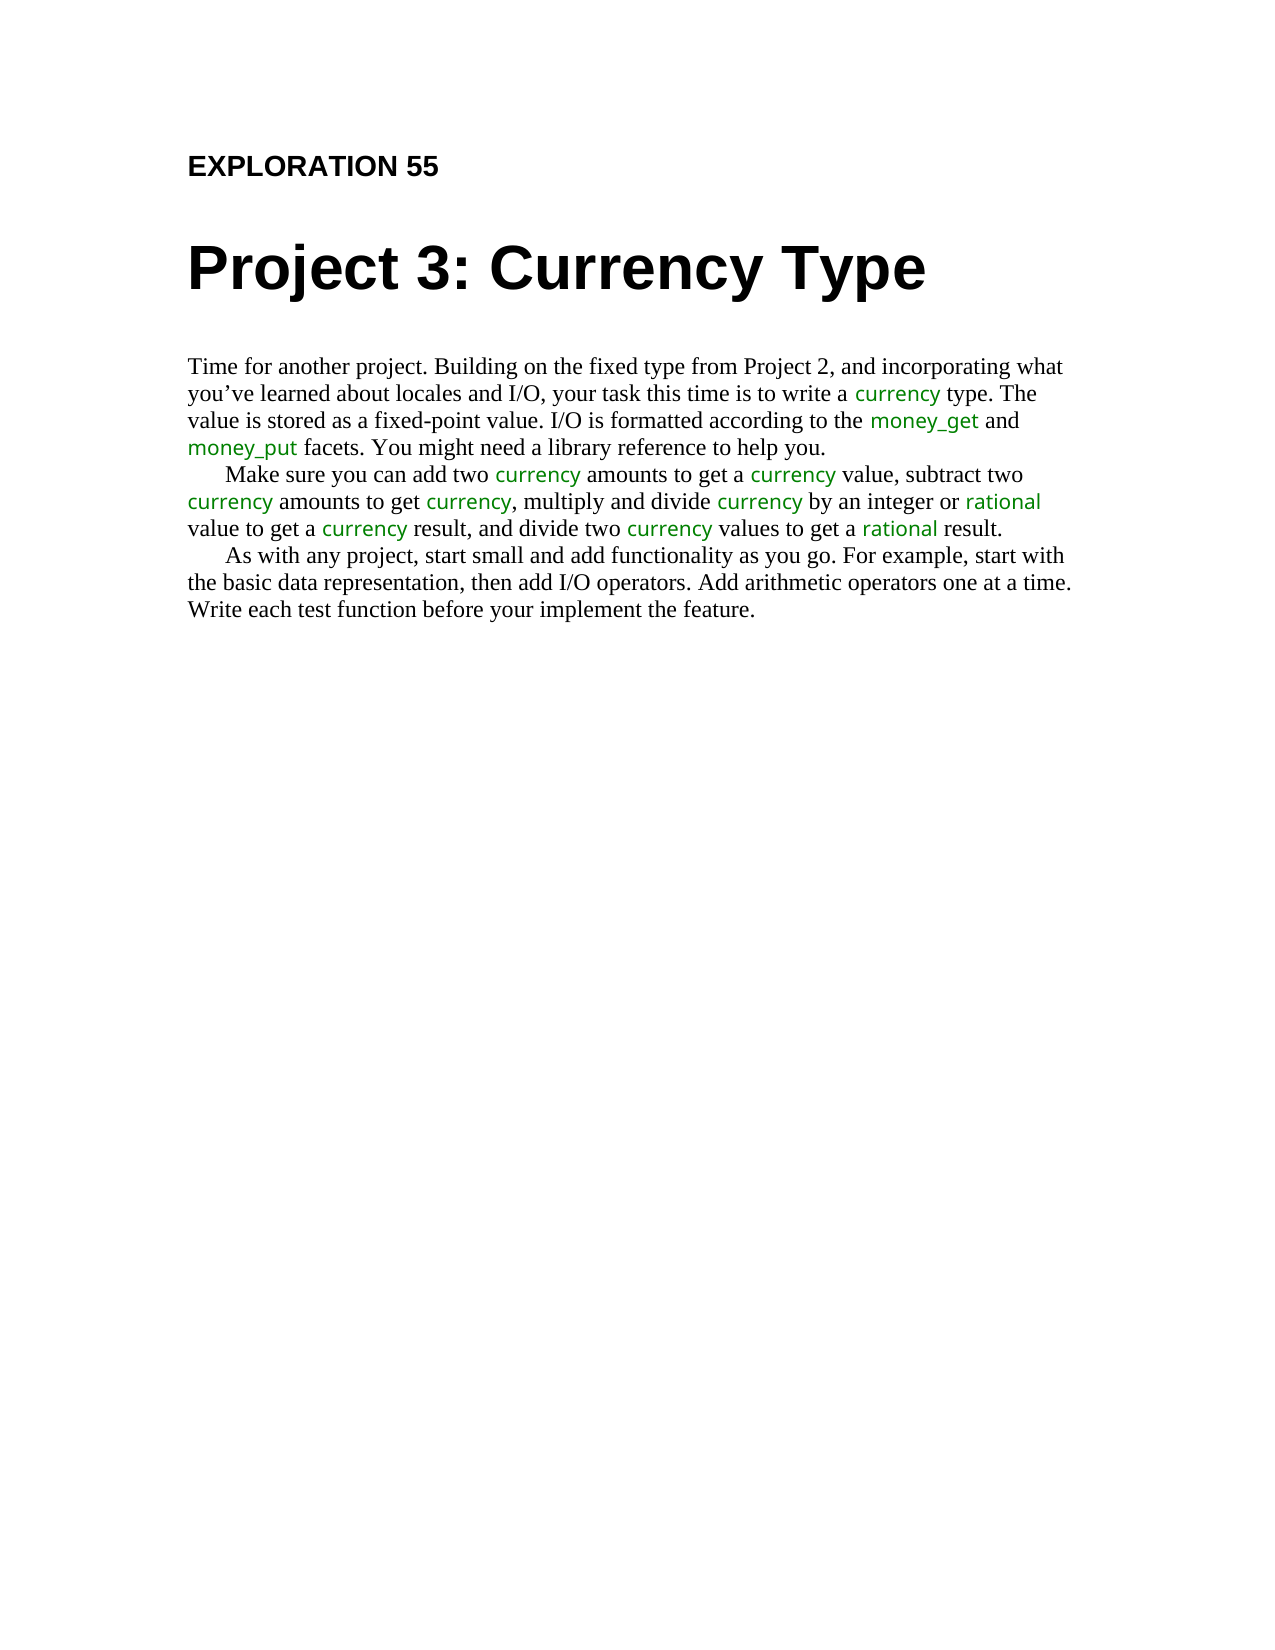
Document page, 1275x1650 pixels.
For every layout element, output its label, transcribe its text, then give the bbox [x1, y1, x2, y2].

text Exploration 55 [187, 150, 1087, 183]
text Make sure you can add two currency amounts to get a currency value, subtract two currency amounts to get currency, multiply and divide currency by an integer or rational value to get a currency result, and divide two currency values to get a rational result. [187, 461, 1087, 542]
text Time for another project. Building on the fixed type from Project 2, and incorporating what you’ve learned about locales and I/O, your task this time is to write a currency type. The value is stored as a fixed-point value. I/O is formatted according to the money_get and money_put facets. You might need a library reference to help you. [187, 352, 1087, 461]
text As with any project, start small and add functionality as you go. For example, start with the basic data representation, then add I/O operators. Add arithmetic operators one at a time. Write each test function before your implement the feature. [187, 542, 1087, 623]
title Project 3: Currency Type [187, 233, 1087, 302]
